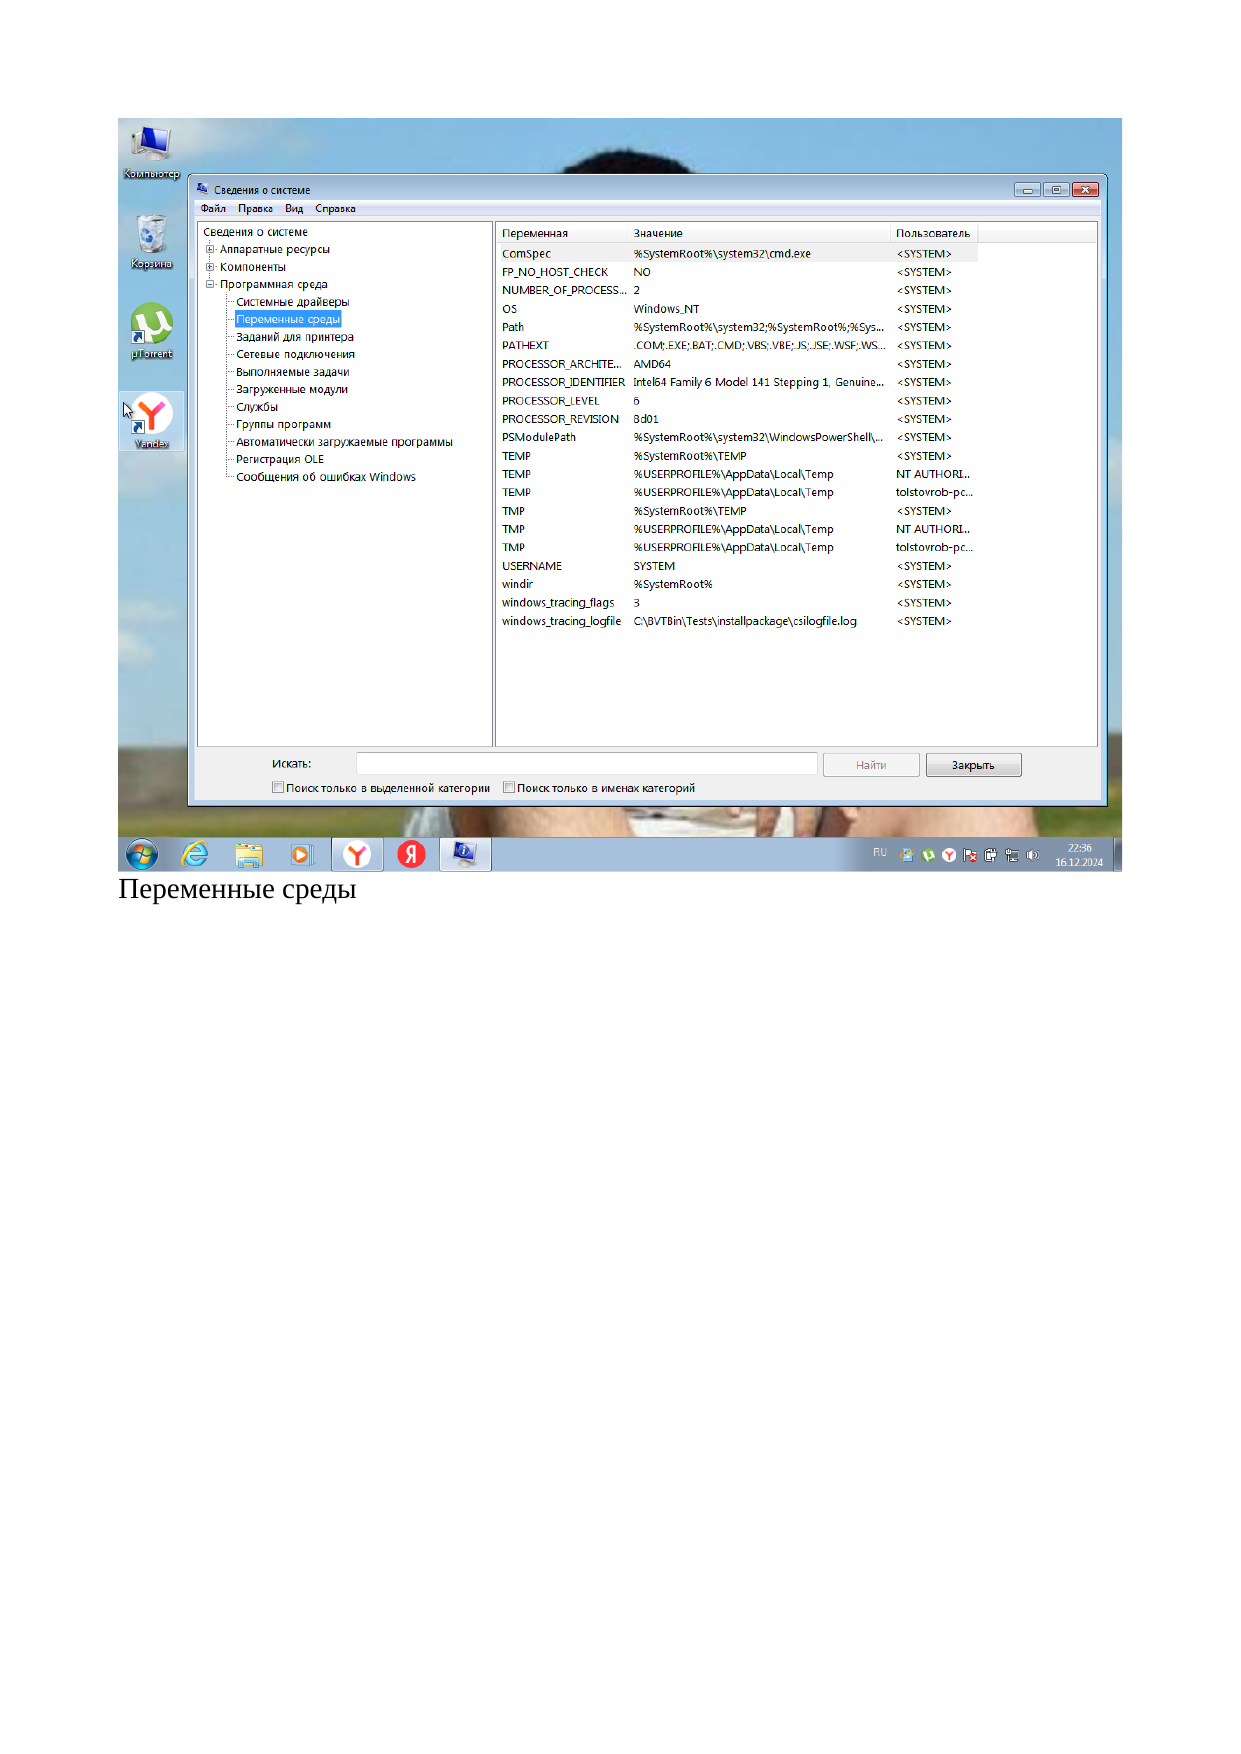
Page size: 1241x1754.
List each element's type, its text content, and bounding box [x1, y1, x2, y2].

picture [118, 118, 1123, 872]
text Переменные среды [118, 872, 1122, 905]
